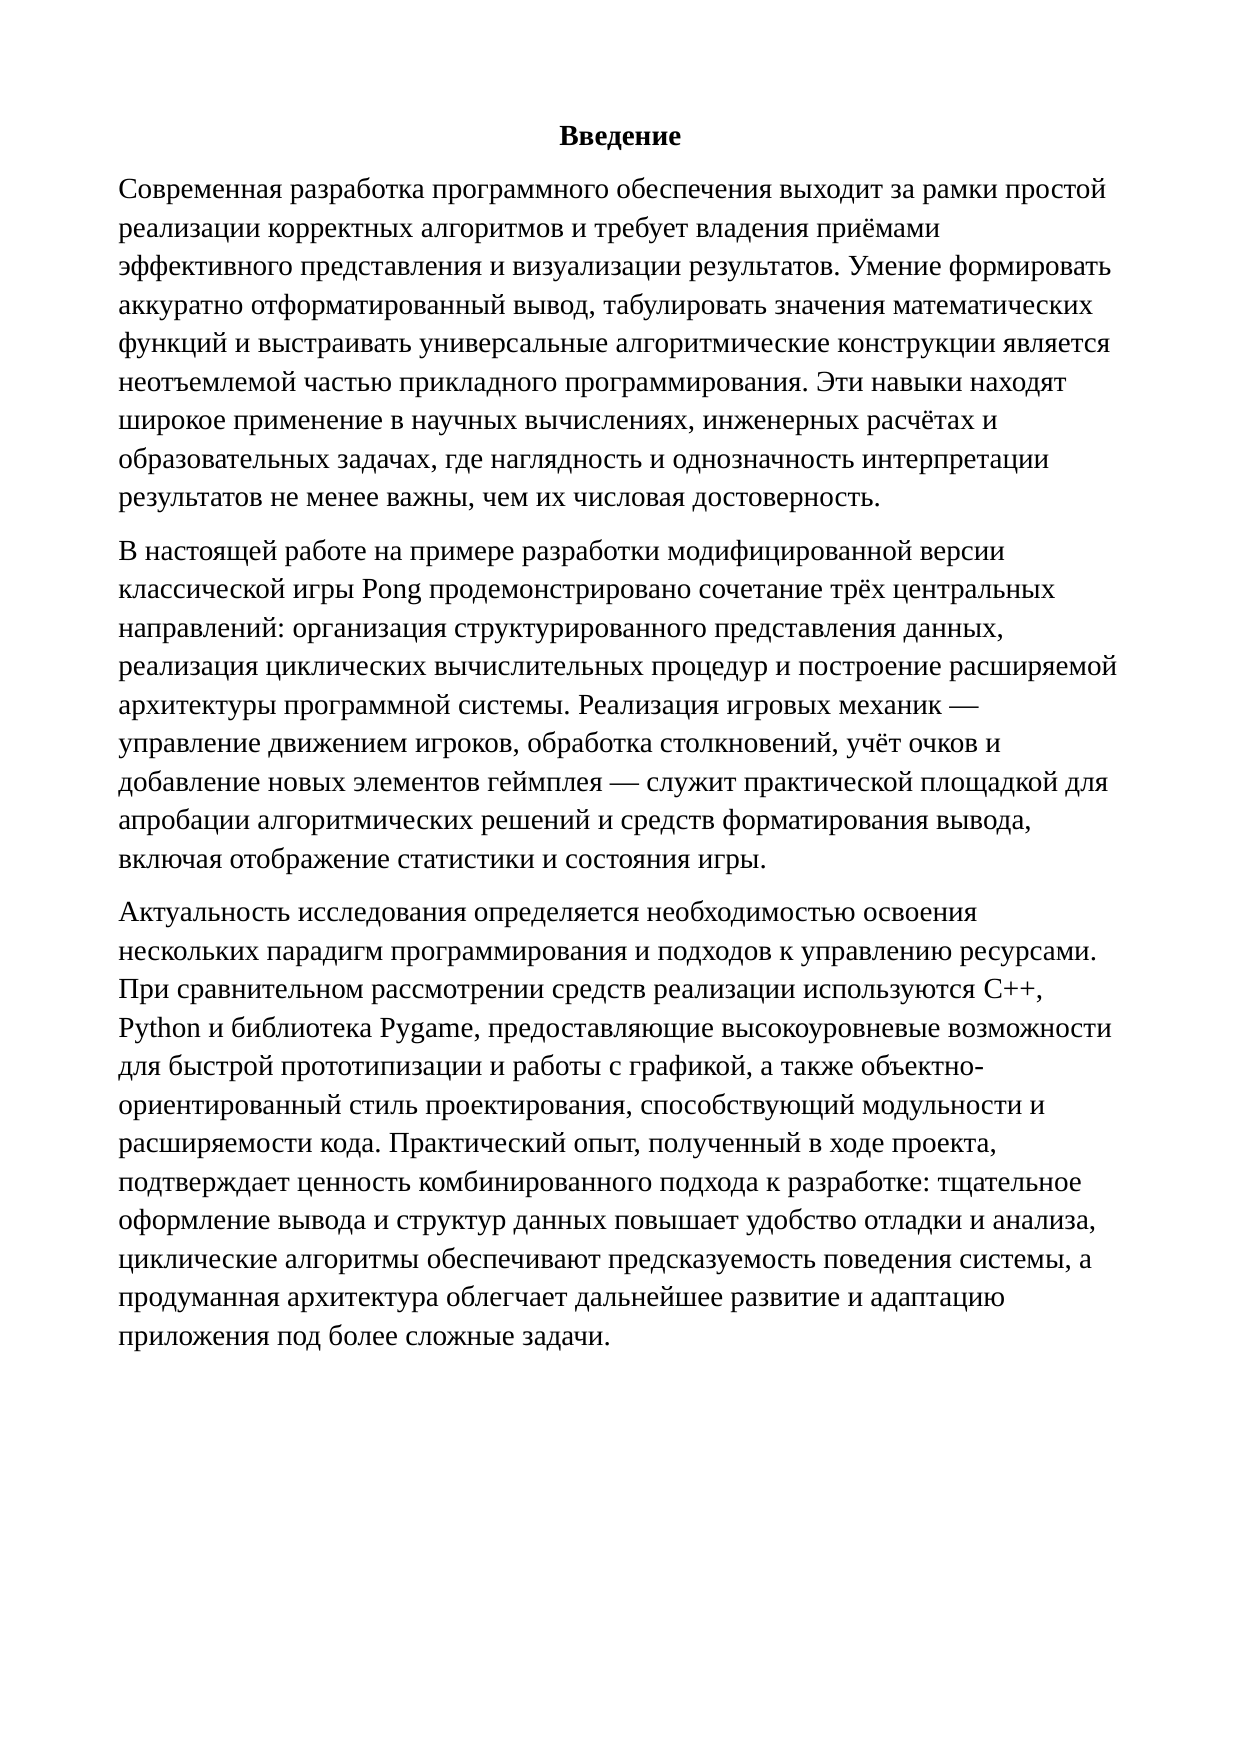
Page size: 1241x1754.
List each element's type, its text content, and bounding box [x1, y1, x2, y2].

text Современная разработка программного обеспечения выходит за рамки простой реализации корректных алгоритмов и требует владения приёмами эффективного представления и визуализации результатов. Умение формировать аккуратно отформатированный вывод, табулировать значения математических функций и выстраивать универсальные алгоритмические конструкции является неотъемлемой частью прикладного программирования. Эти навыки находят широкое применение в научных вычислениях, инженерных расчётах и образовательных задачах, где наглядность и однозначность интерпретации результатов не менее важны, чем их числовая достоверность. [118, 171, 1122, 513]
text Введение [118, 118, 1122, 152]
text Актуальность исследования определяется необходимостью освоения нескольких парадигм программирования и подходов к управлению ресурсами. При сравнительном рассмотрении средств реализации используются C++, Python и библиотека Pygame, предоставляющие высокоуровневые возможности для быстрой прототипизации и работы с графикой, а также объектно-ориентированный стиль проектирования, способствующий модульности и расширяемости кода. Практический опыт, полученный в ходе проекта, подтверждает ценность комбинированного подхода к разработке: тщательное оформление вывода и структур данных повышает удобство отладки и анализа, циклические алгоритмы обеспечивают предсказуемость поведения системы, а продуманная архитектура облегчает дальнейшее развитие и адаптацию приложения под более сложные задачи. [118, 894, 1122, 1352]
text В настоящей работе на примере разработки модифицированной версии классической игры Pong продемонстрировано сочетание трёх центральных направлений: организация структурированного представления данных, реализация циклических вычислительных процедур и построение расширяемой архитектуры программной системы. Реализация игровых механик — управление движением игроков, обработка столкновений, учёт очков и добавление новых элементов геймплея — служит практической площадкой для апробации алгоритмических решений и средств форматирования вывода, включая отображение статистики и состояния игры. [118, 533, 1122, 874]
